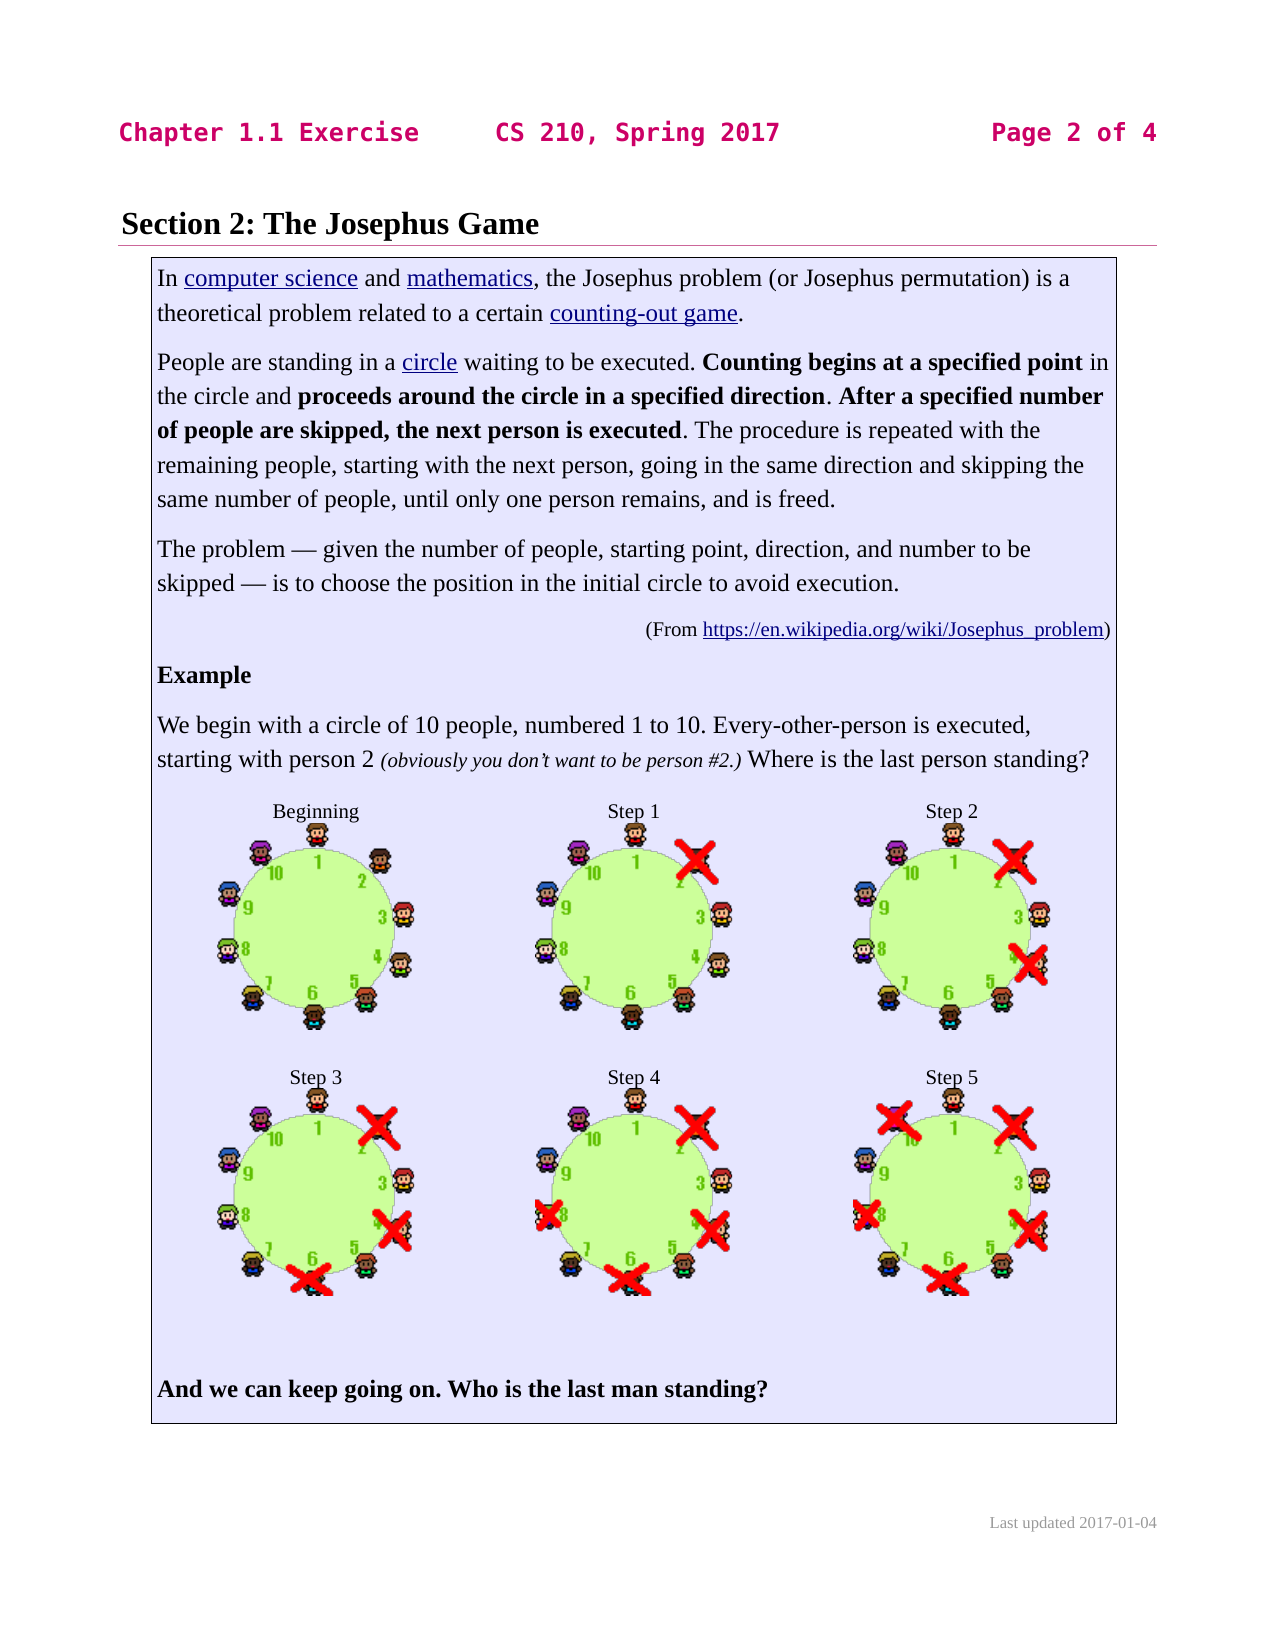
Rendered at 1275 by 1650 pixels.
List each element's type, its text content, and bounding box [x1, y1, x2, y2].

subtitle Section 2: The Josephus Game [118, 202, 1157, 245]
table_header Beginning [157, 793, 475, 1059]
picture [853, 823, 1050, 1030]
table_cell Step 4 [475, 1059, 793, 1325]
picture [535, 1088, 733, 1296]
table_header Step 2 [793, 793, 1111, 1059]
picture [217, 823, 415, 1030]
table_cell Step 5 [793, 1059, 1111, 1325]
picture [535, 823, 733, 1030]
picture [217, 1088, 415, 1296]
table_cell Step 3 [157, 1059, 475, 1325]
table_header Step 1 [475, 793, 793, 1059]
table_header In computer science and mathematics, the Josephus problem (or Josephus permutation) is a theoretical problem related to a certain counting-out game. People are standing in a circle waiting to be executed. Counting begins at a specified point in the circle and proceeds around the circle in a specified direction. After a specified number of people are skipped, the next person is executed. The procedure is repeated with the remaining people, starting with the next person, going in the same direction and skipping the same number of people, until only one person remains, and is freed. The problem — given the number of people, starting point, direction, and number to be skipped — is to choose the position in the initial circle to avoid execution. (From https://en.wikipedia.org/wiki/Josephus_problem) Example We begin with a circle of 10 people, numbered 1 to 10. Every-other-person is executed, starting with person 2 (obviously you don’t want to be person #2.) Where is the last person standing? And we can keep going on. Who is the last man standing? [152, 258, 1116, 1423]
picture [853, 1088, 1050, 1296]
